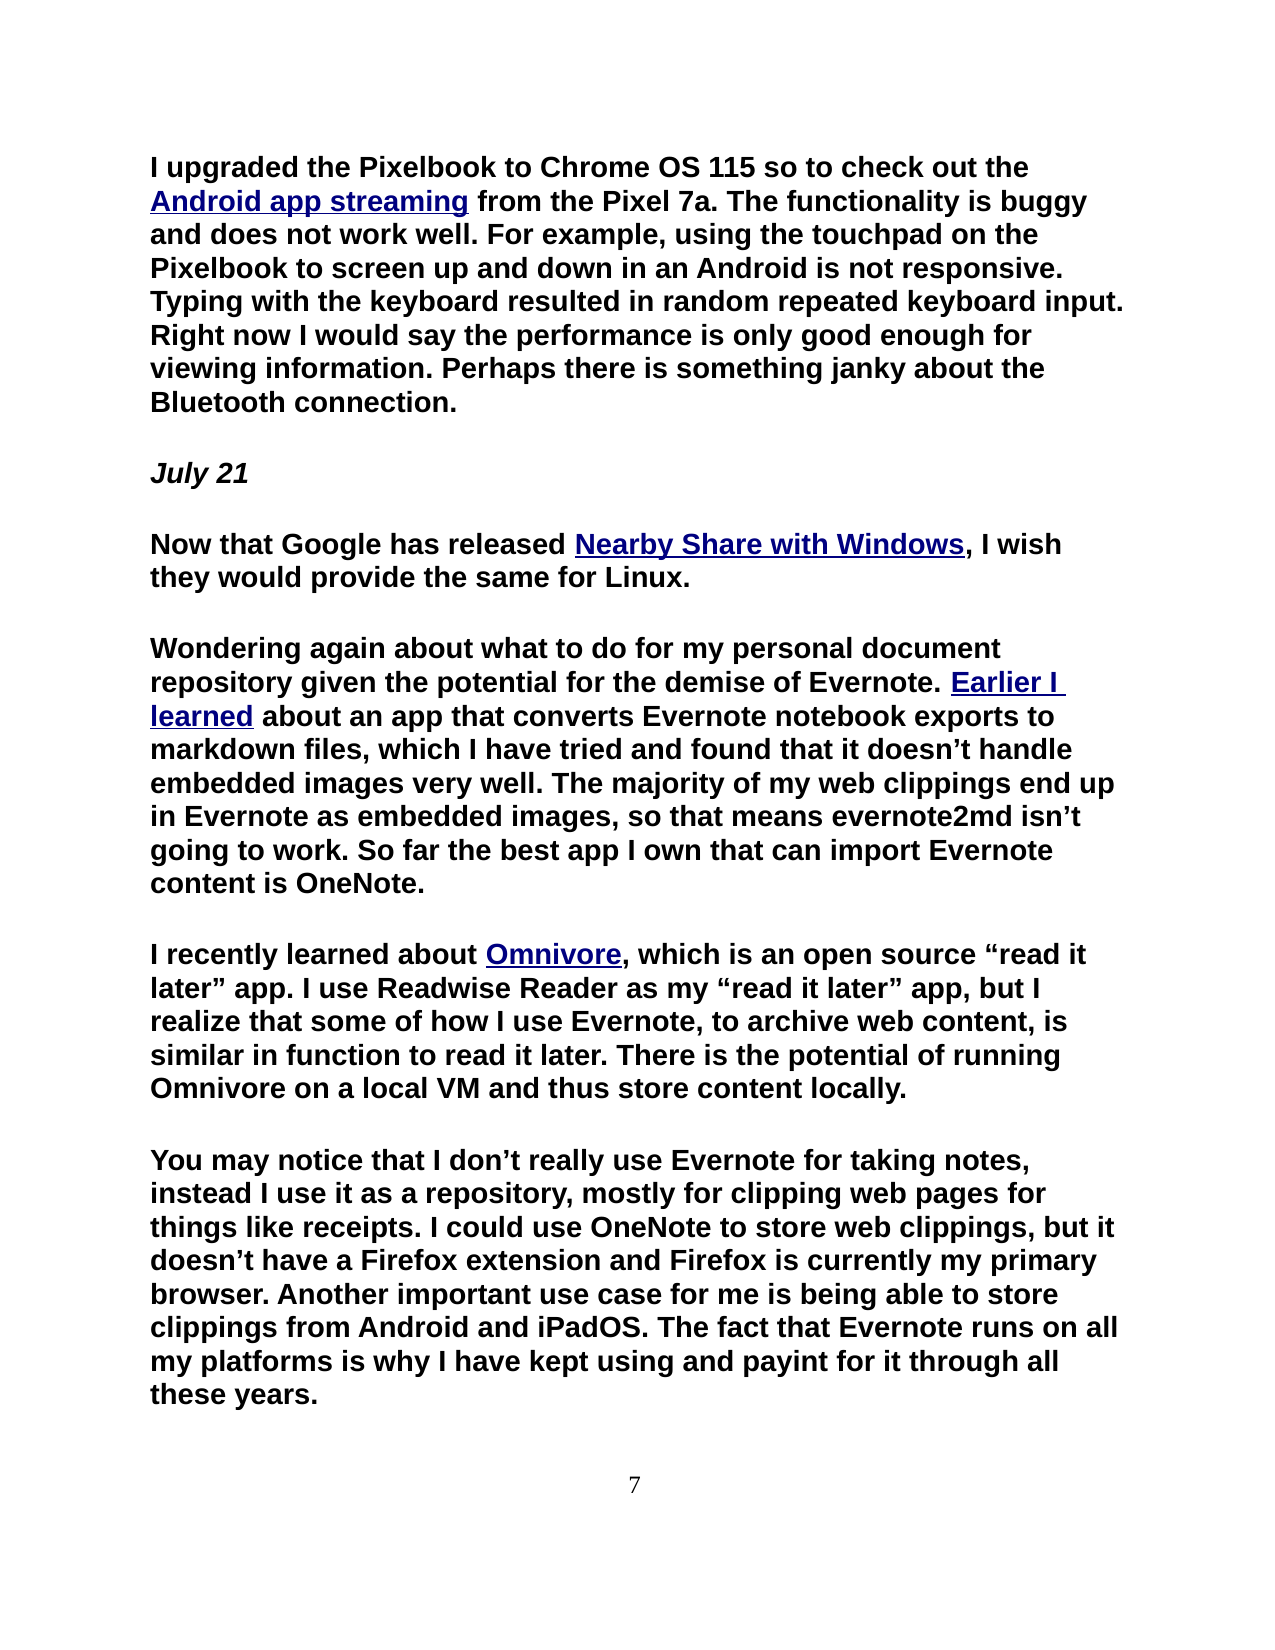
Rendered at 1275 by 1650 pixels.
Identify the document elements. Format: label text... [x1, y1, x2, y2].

subtitle Now that Google has released Nearby Share with Windows, I wish they would provide the same for Linux. [150, 527, 1125, 594]
subtitle I upgraded the Pixelbook to Chrome OS 115 so to check out the Android app streaming from the Pixel 7a. The functionality is buggy and does not work well. For example, using the touchpad on the Pixelbook to screen up and down in an Android is not responsive. Typing with the keyboard resulted in random repeated keyboard input. Right now I would say the performance is only good enough for viewing information. Perhaps there is something janky about the Bluetooth connection. [150, 150, 1125, 418]
subtitle July 21 [150, 456, 1125, 489]
subtitle You may notice that I don’t really use Evernote for taking notes, instead I use it as a repository, mostly for clipping web pages for things like receipts. I could use OneNote to store web clippings, but it doesn’t have a Firefox extension and Firefox is currently my primary browser. Another important use case for me is being able to store clippings from Android and iPadOS. The fact that Evernote runs on all my platforms is why I have kept using and payint for it through all these years. [150, 1142, 1125, 1411]
subtitle I recently learned about Omnivore, which is an open source “read it later” app. I use Readwise Reader as my “read it later” app, but I realize that some of how I use Evernote, to archive web content, is similar in function to read it later. There is the potential of running Omnivore on a local VM and thus store content locally. [150, 937, 1125, 1105]
subtitle Wondering again about what to do for my personal document repository given the potential for the demise of Evernote. Earlier I learned about an app that converts Evernote notebook exports to markdown files, which I have tried and found that it doesn’t handle embedded images very well. The majority of my web clippings end up in Evernote as embedded images, so that means evernote2md isn’t going to work. So far the best app I own that can import Evernote content is OneNote. [150, 631, 1125, 900]
